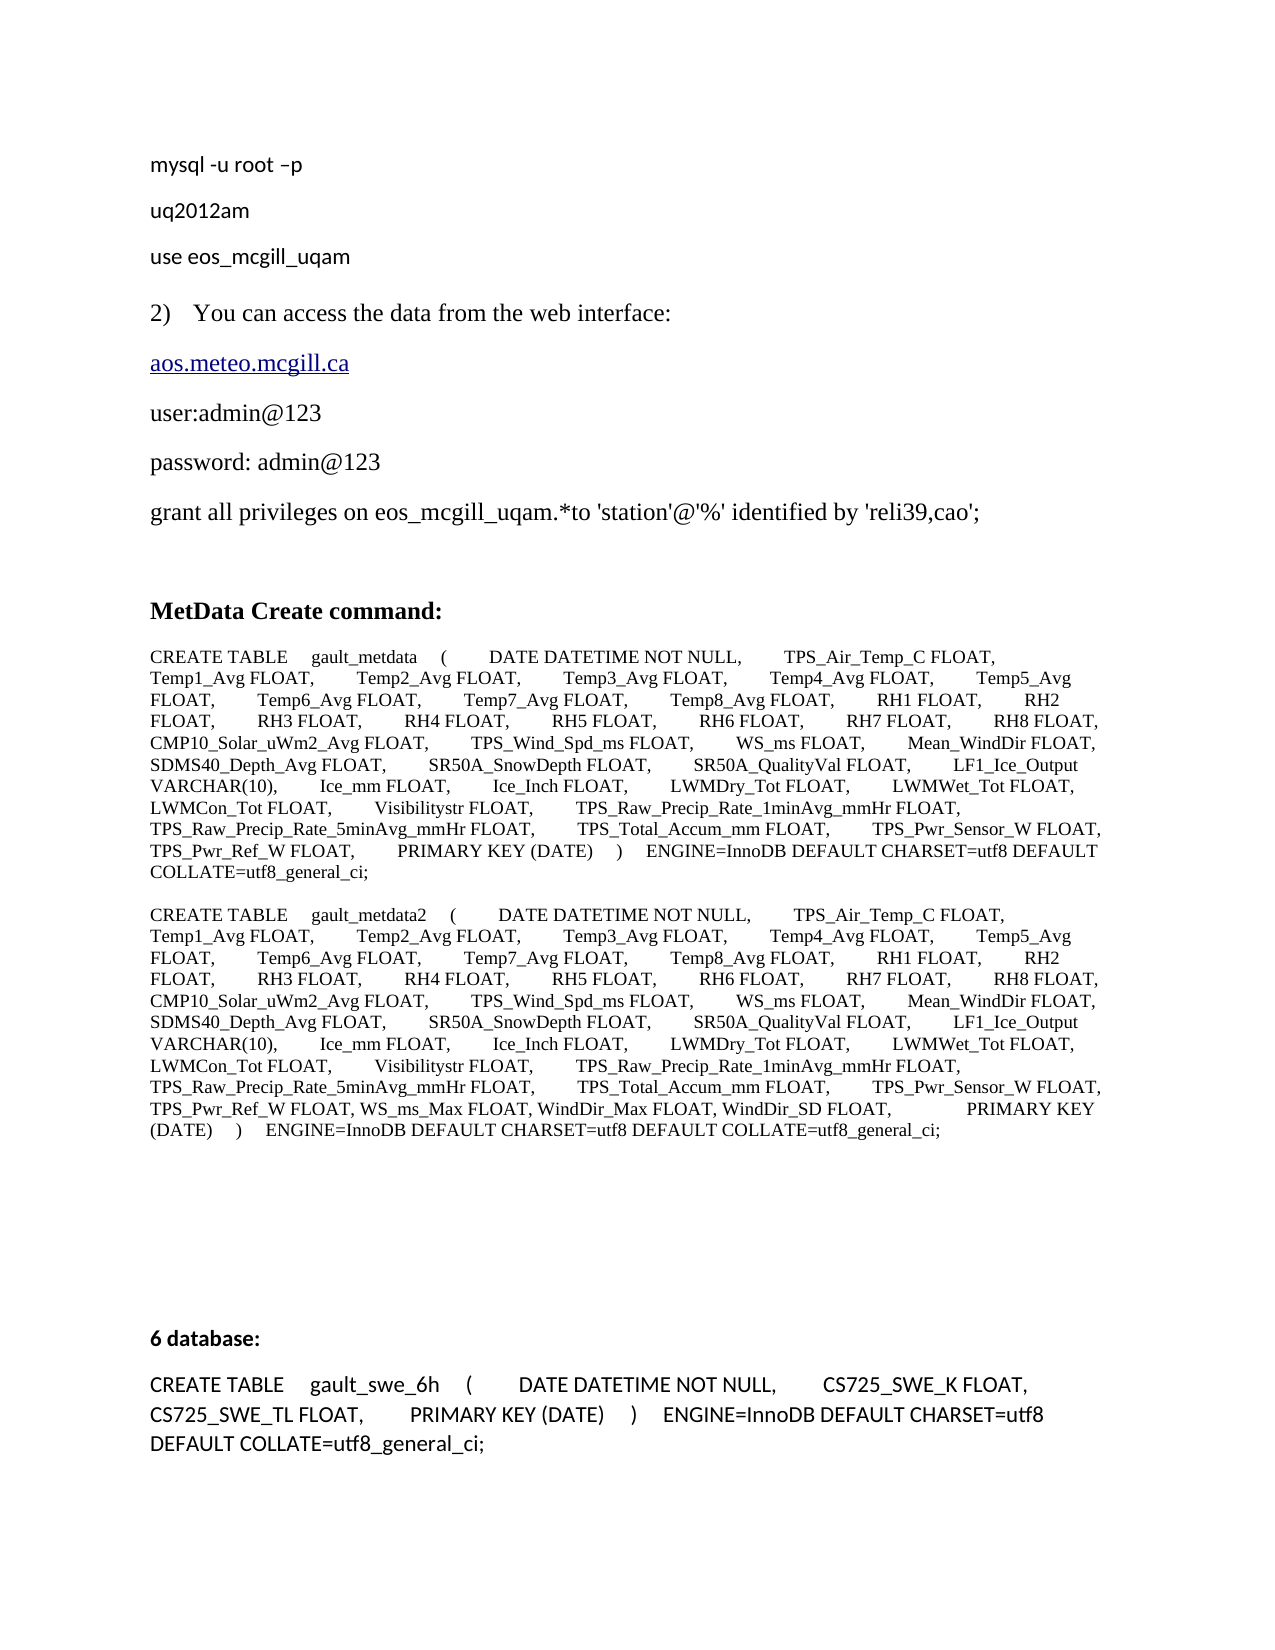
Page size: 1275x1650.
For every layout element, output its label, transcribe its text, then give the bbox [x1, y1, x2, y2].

list user:admin@123 [150, 398, 1125, 426]
list MetData Create command: [150, 596, 1125, 625]
list 2) You can access the data from the web interface: [150, 298, 1125, 327]
list CREATE TABLE gault_metdata ( DATE DATETIME NOT NULL, TPS_Air_Temp_C FLOAT, Temp1_Avg FLOAT, Temp2_Avg FLOAT, Temp3_Avg FLOAT, Temp4_Avg FLOAT, Temp5_Avg FLOAT, Temp6_Avg FLOAT, Temp7_Avg FLOAT, Temp8_Avg FLOAT, RH1 FLOAT, RH2 FLOAT, RH3 FLOAT, RH4 FLOAT, RH5 FLOAT, RH6 FLOAT, RH7 FLOAT, RH8 FLOAT, CMP10_Solar_uWm2_Avg FLOAT, TPS_Wind_Spd_ms FLOAT, WS_ms FLOAT, Mean_WindDir FLOAT, SDMS40_Depth_Avg FLOAT, SR50A_SnowDepth FLOAT, SR50A_QualityVal FLOAT, LF1_Ice_Output VARCHAR(10), Ice_mm FLOAT, Ice_Inch FLOAT, LWMDry_Tot FLOAT, LWMWet_Tot FLOAT, LWMCon_Tot FLOAT, Visibilitystr FLOAT, TPS_Raw_Precip_Rate_1minAvg_mmHr FLOAT, TPS_Raw_Precip_Rate_5minAvg_mmHr FLOAT, TPS_Total_Accum_mm FLOAT, TPS_Pwr_Sensor_W FLOAT, TPS_Pwr_Ref_W FLOAT, PRIMARY KEY (DATE) ) ENGINE=InnoDB DEFAULT CHARSET=utf8 DEFAULT COLLATE=utf8_general_ci; [150, 646, 1125, 883]
text CREATE TABLE gault_swe_6h ( DATE DATETIME NOT NULL, CS725_SWE_K FLOAT, CS725_SWE_TL FLOAT, PRIMARY KEY (DATE) ) ENGINE=InnoDB DEFAULT CHARSET=utf8 DEFAULT COLLATE=utf8_general_ci; [150, 1371, 1125, 1457]
text 6 database: [150, 1324, 1125, 1352]
list grant all privileges on eos_mcgill_uqam.*to 'station'@'%' identified by 'reli39,cao'; [150, 497, 1125, 526]
text use eos_mcgill_uqam [150, 242, 1125, 270]
text uq2012am [150, 196, 1125, 224]
text mysql -u root –p [150, 150, 1125, 178]
list CREATE TABLE gault_metdata2 ( DATE DATETIME NOT NULL, TPS_Air_Temp_C FLOAT, Temp1_Avg FLOAT, Temp2_Avg FLOAT, Temp3_Avg FLOAT, Temp4_Avg FLOAT, Temp5_Avg FLOAT, Temp6_Avg FLOAT, Temp7_Avg FLOAT, Temp8_Avg FLOAT, RH1 FLOAT, RH2 FLOAT, RH3 FLOAT, RH4 FLOAT, RH5 FLOAT, RH6 FLOAT, RH7 FLOAT, RH8 FLOAT, CMP10_Solar_uWm2_Avg FLOAT, TPS_Wind_Spd_ms FLOAT, WS_ms FLOAT, Mean_WindDir FLOAT, SDMS40_Depth_Avg FLOAT, SR50A_SnowDepth FLOAT, SR50A_QualityVal FLOAT, LF1_Ice_Output VARCHAR(10), Ice_mm FLOAT, Ice_Inch FLOAT, LWMDry_Tot FLOAT, LWMWet_Tot FLOAT, LWMCon_Tot FLOAT, Visibilitystr FLOAT, TPS_Raw_Precip_Rate_1minAvg_mmHr FLOAT, TPS_Raw_Precip_Rate_5minAvg_mmHr FLOAT, TPS_Total_Accum_mm FLOAT, TPS_Pwr_Sensor_W FLOAT, TPS_Pwr_Ref_W FLOAT, WS_ms_Max FLOAT, WindDir_Max FLOAT, WindDir_SD FLOAT, PRIMARY KEY (DATE) ) ENGINE=InnoDB DEFAULT CHARSET=utf8 DEFAULT COLLATE=utf8_general_ci; [150, 904, 1125, 1141]
list aos.meteo.mcgill.ca [150, 348, 1125, 377]
list password: admin@123 [150, 447, 1125, 476]
